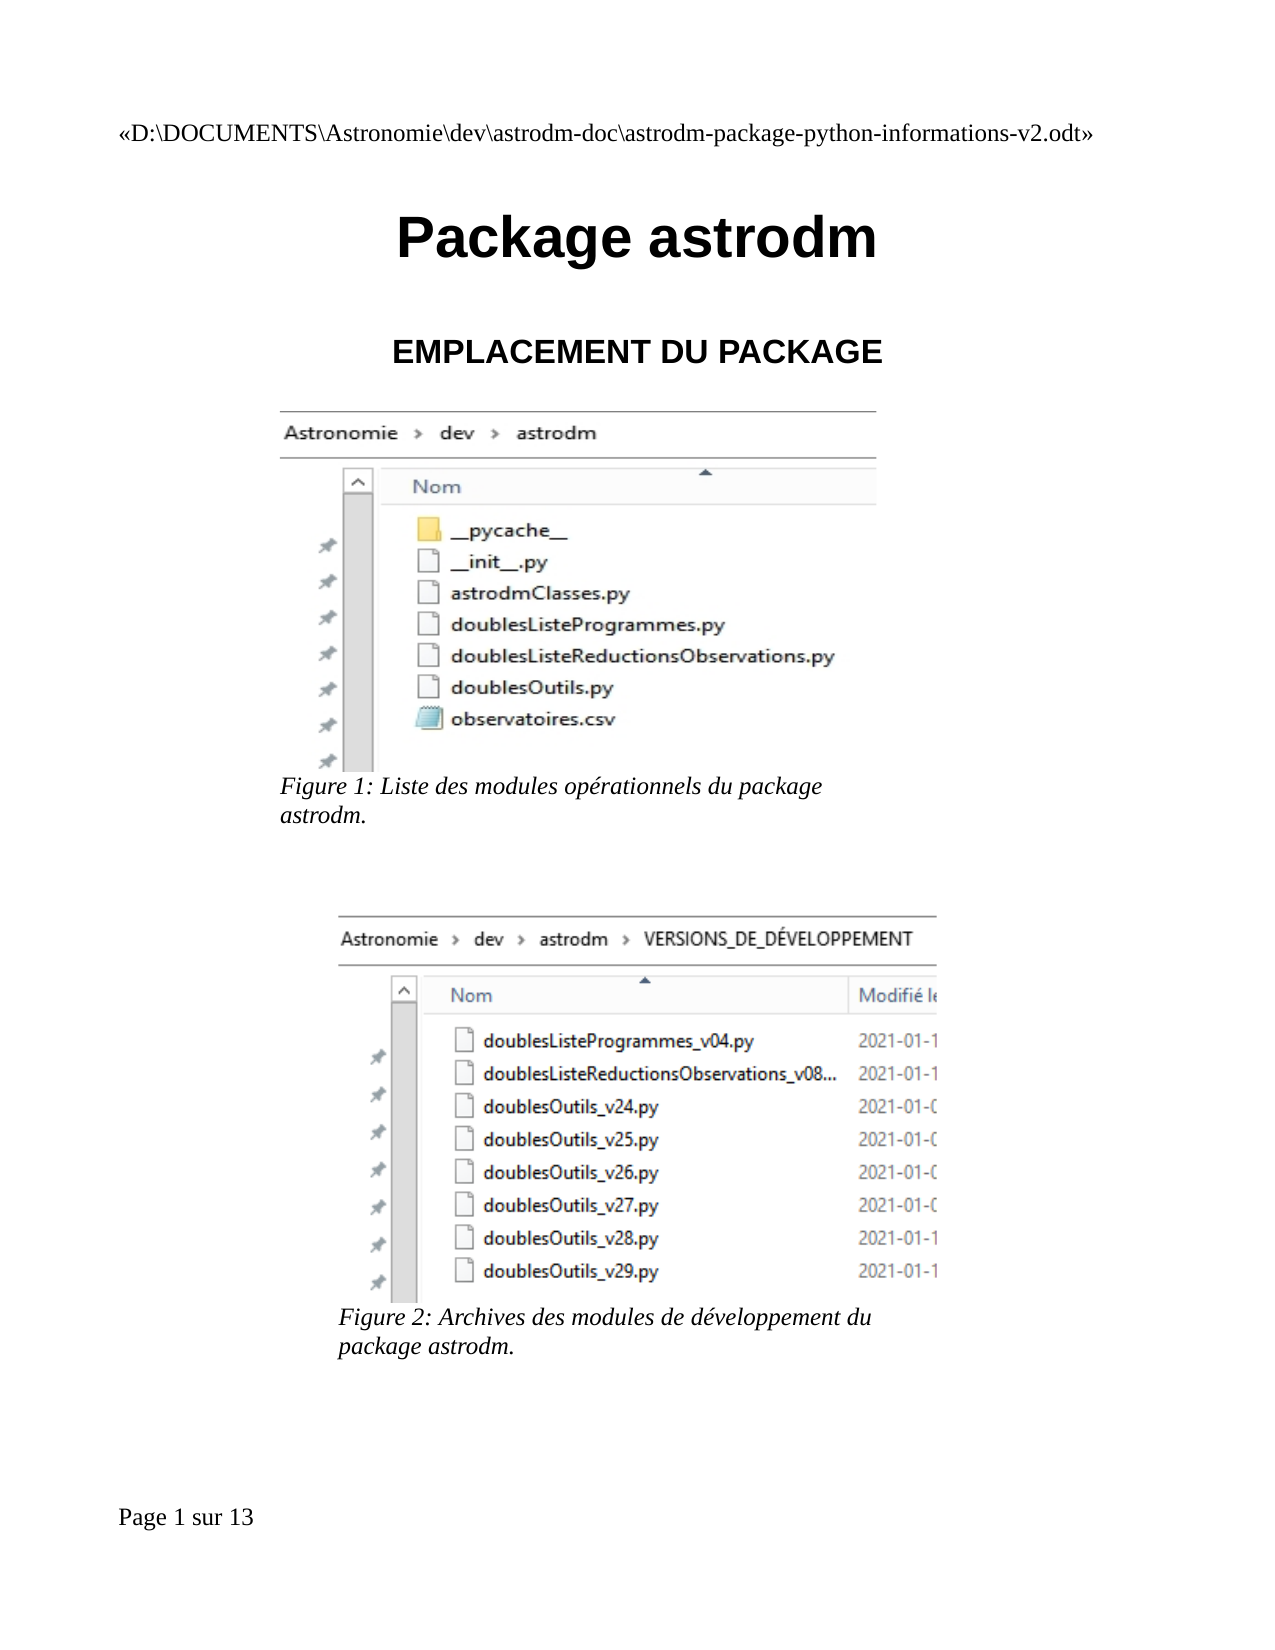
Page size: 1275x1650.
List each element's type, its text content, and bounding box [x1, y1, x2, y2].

text Figure 1: Liste des modules opérationnels du package astrodm. [280, 772, 877, 829]
subtitle EMPLACEMENT DU PACKAGE [118, 332, 1157, 371]
title Package astrodm [118, 203, 1157, 270]
text Figure 2: Archives des modules de développement du package astrodm. [338, 1303, 937, 1360]
picture [338, 913, 937, 1303]
picture [279, 411, 877, 772]
